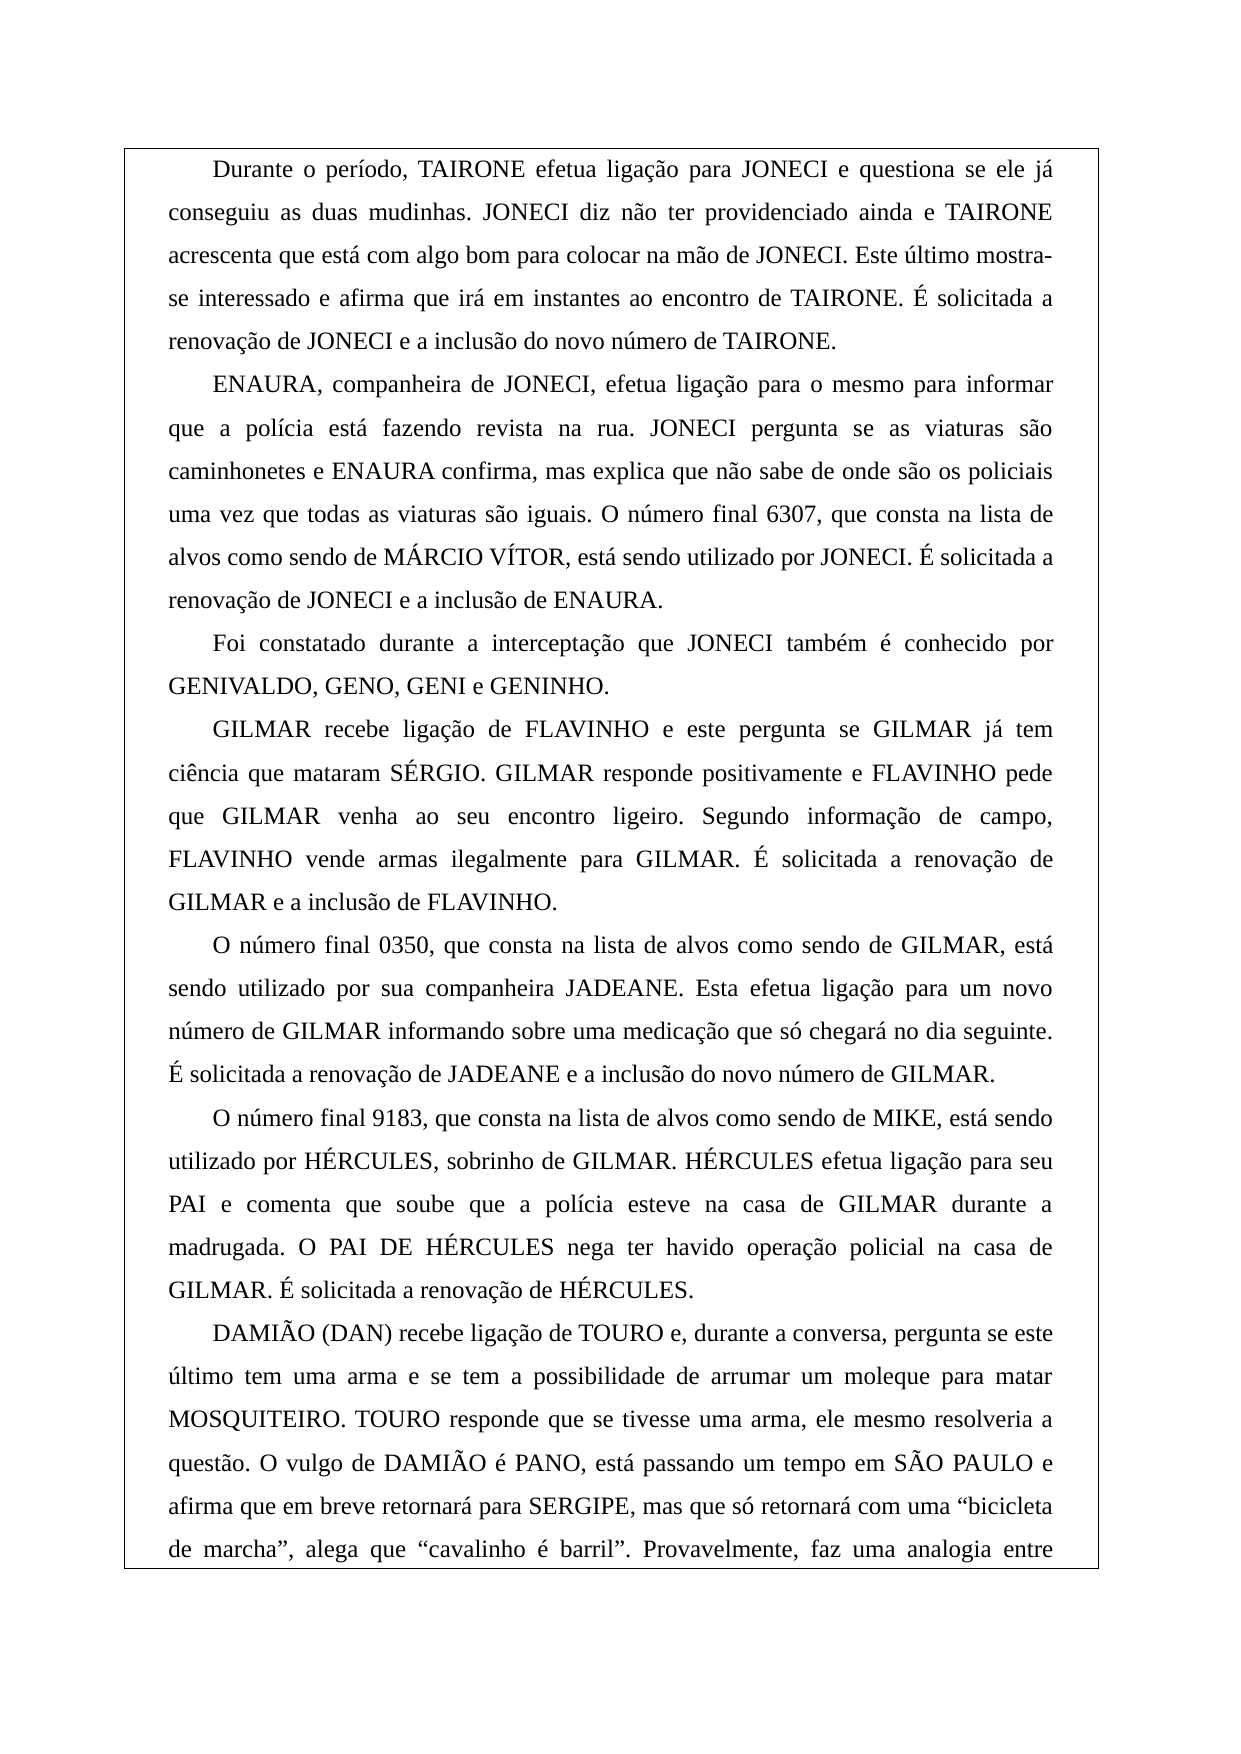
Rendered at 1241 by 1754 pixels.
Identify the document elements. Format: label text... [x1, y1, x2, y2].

table_cell Durante o período, TAIRONE efetua ligação para JONECI e questiona se ele já conseguiu as duas mudinhas. JONECI diz não ter providenciado ainda e TAIRONE acrescenta que está com algo bom para colocar na mão de JONECI. Este último mostra-se interessado e afirma que irá em instantes ao encontro de TAIRONE. É solicitada a renovação de JONECI e a inclusão do novo número de TAIRONE. ENAURA, companheira de JONECI, efetua ligação para o mesmo para informar que a polícia está fazendo revista na rua. JONECI pergunta se as viaturas são caminhonetes e ENAURA confirma, mas explica que não sabe de onde são os policiais uma vez que todas as viaturas são iguais. O número final 6307, que consta na lista de alvos como sendo de MÁRCIO VÍTOR, está sendo utilizado por JONECI. É solicitada a renovação de JONECI e a inclusão de ENAURA. Foi constatado durante a interceptação que JONECI também é conhecido por GENIVALDO, GENO, GENI e GENINHO. GILMAR recebe ligação de FLAVINHO e este pergunta se GILMAR já tem ciência que mataram SÉRGIO. GILMAR responde positivamente e FLAVINHO pede que GILMAR venha ao seu encontro ligeiro. Segundo informação de campo, FLAVINHO vende armas ilegalmente para GILMAR. É solicitada a renovação de GILMAR e a inclusão de FLAVINHO. O número final 0350, que consta na lista de alvos como sendo de GILMAR, está sendo utilizado por sua companheira JADEANE. Esta efetua ligação para um novo número de GILMAR informando sobre uma medicação que só chegará no dia seguinte. É solicitada a renovação de JADEANE e a inclusão do novo número de GILMAR. O número final 9183, que consta na lista de alvos como sendo de MIKE, está sendo utilizado por HÉRCULES, sobrinho de GILMAR. HÉRCULES efetua ligação para seu PAI e comenta que soube que a polícia esteve na casa de GILMAR durante a madrugada. O PAI DE HÉRCULES nega ter havido operação policial na casa de GILMAR. É solicitada a renovação de HÉRCULES. DAMIÃO (DAN) recebe ligação de TOURO e, durante a conversa, pergunta se este último tem uma arma e se tem a possibilidade de arrumar um moleque para matar MOSQUITEIRO. TOURO responde que se tivesse uma arma, ele mesmo resolveria a questão. O vulgo de DAMIÃO é PANO, está passando um tempo em SÃO PAULO e afirma que em breve retornará para SERGIPE, mas que só retornará com uma “bicicleta de marcha”, alega que “cavalinho é barril”. Provavelmente, faz uma analogia entre [125, 149, 1098, 1568]
